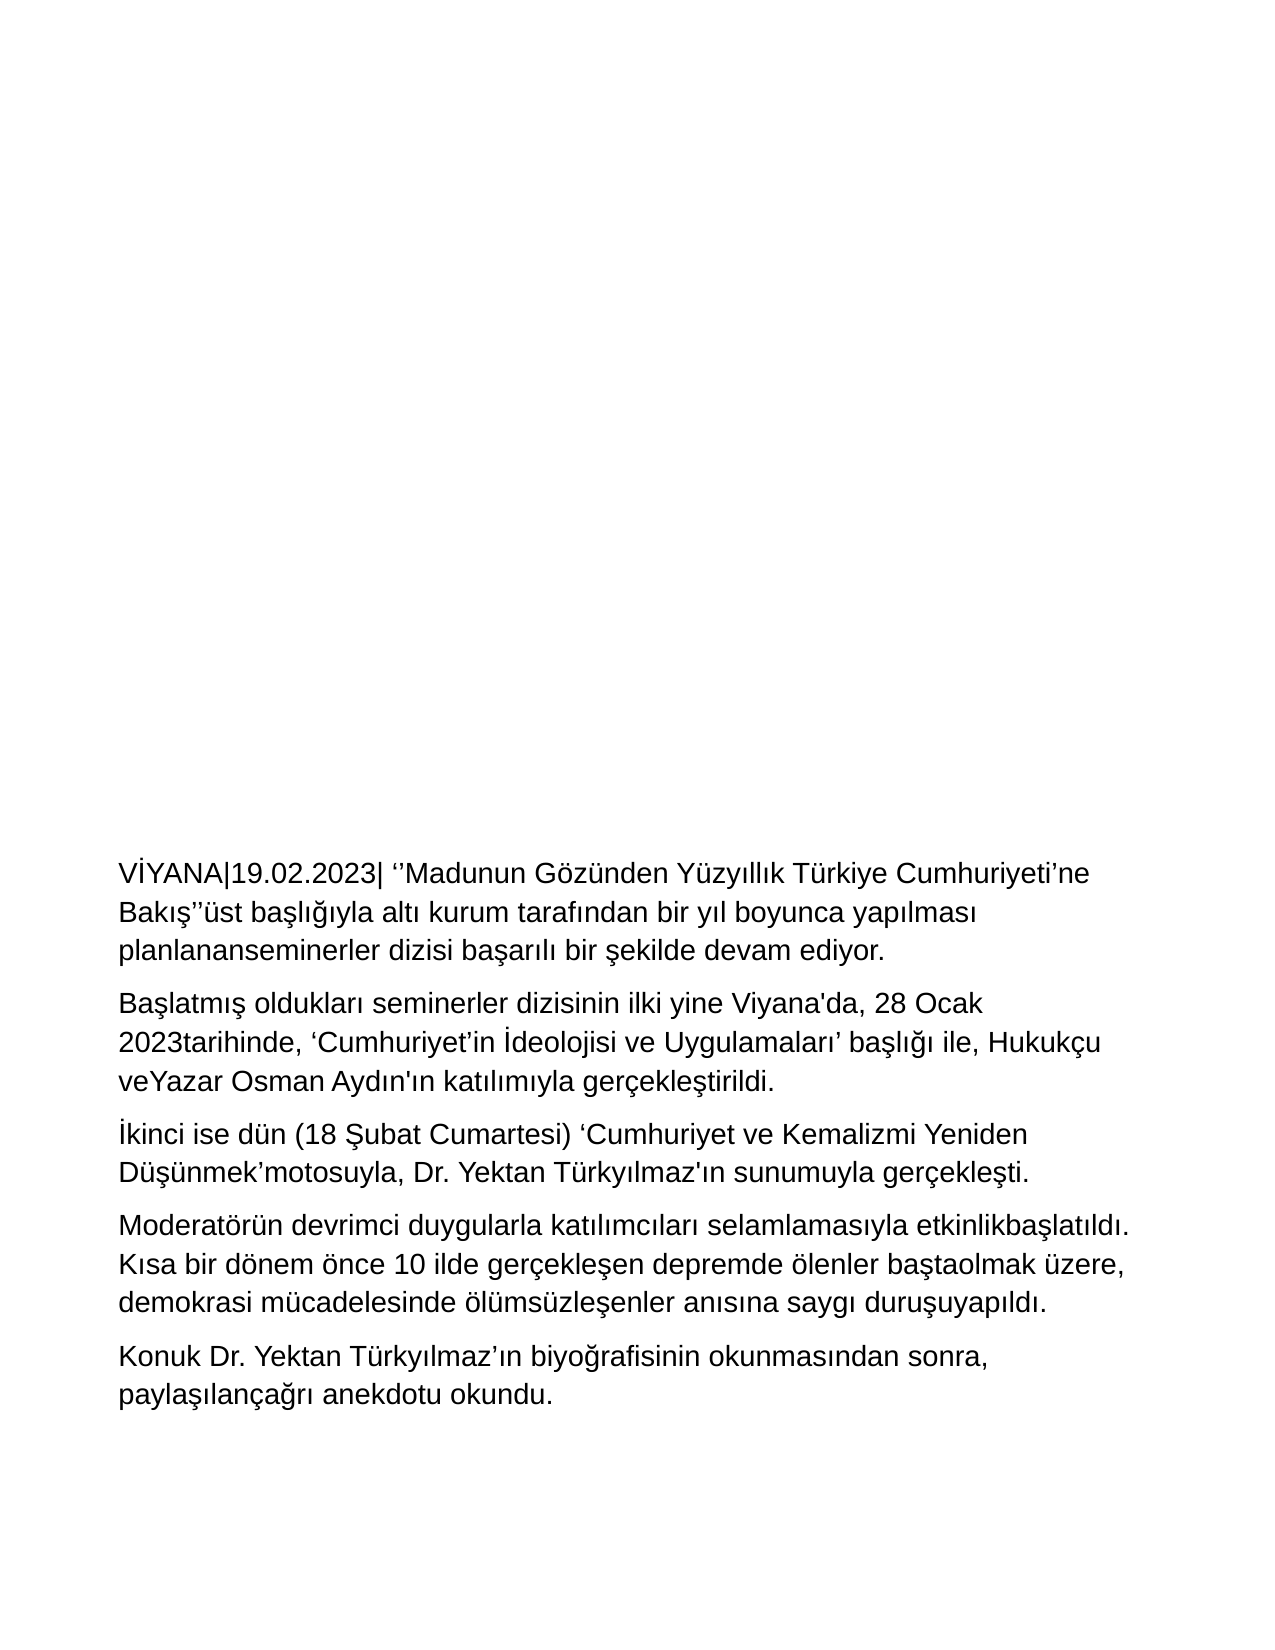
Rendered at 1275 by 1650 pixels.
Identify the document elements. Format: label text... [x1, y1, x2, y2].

text VİYANA|19.02.2023| ‘’Madunun Gözünden Yüzyıllık Türkiye Cumhuriyeti’ne Bakış’’üst başlığıyla altı kurum tarafından bir yıl boyunca yapılması planlananseminerler dizisi başarılı bir şekilde devam ediyor. [118, 856, 1157, 967]
text Moderatörün devrimci duygularla katılımcıları selamlamasıyla etkinlikbaşlatıldı. Kısa bir dönem önce 10 ilde gerçekleşen depremde ölenler baştaolmak üzere, demokrasi mücadelesinde ölümsüzleşenler anısına saygı duruşuyapıldı. [118, 1208, 1157, 1319]
text Başlatmış oldukları seminerler dizisinin ilki yine Viyana'da, 28 Ocak 2023tarihinde, ‘Cumhuriyet’in İdeolojisi ve Uygulamaları’ başlığı ile, Hukukçu veYazar Osman Aydın'ın katılımıyla gerçekleştirildi. [118, 986, 1157, 1097]
text İkinci ise dün (18 Şubat Cumartesi) ‘Cumhuriyet ve Kemalizmi Yeniden Düşünmek’motosuyla, Dr. Yektan Türkyılmaz'ın sunumuyla gerçekleşti. [118, 1117, 1157, 1189]
text Konuk Dr. Yektan Türkyılmaz’ın biyoğrafisinin okunmasından sonra, paylaşılançağrı anekdotu okundu. [118, 1338, 1157, 1411]
